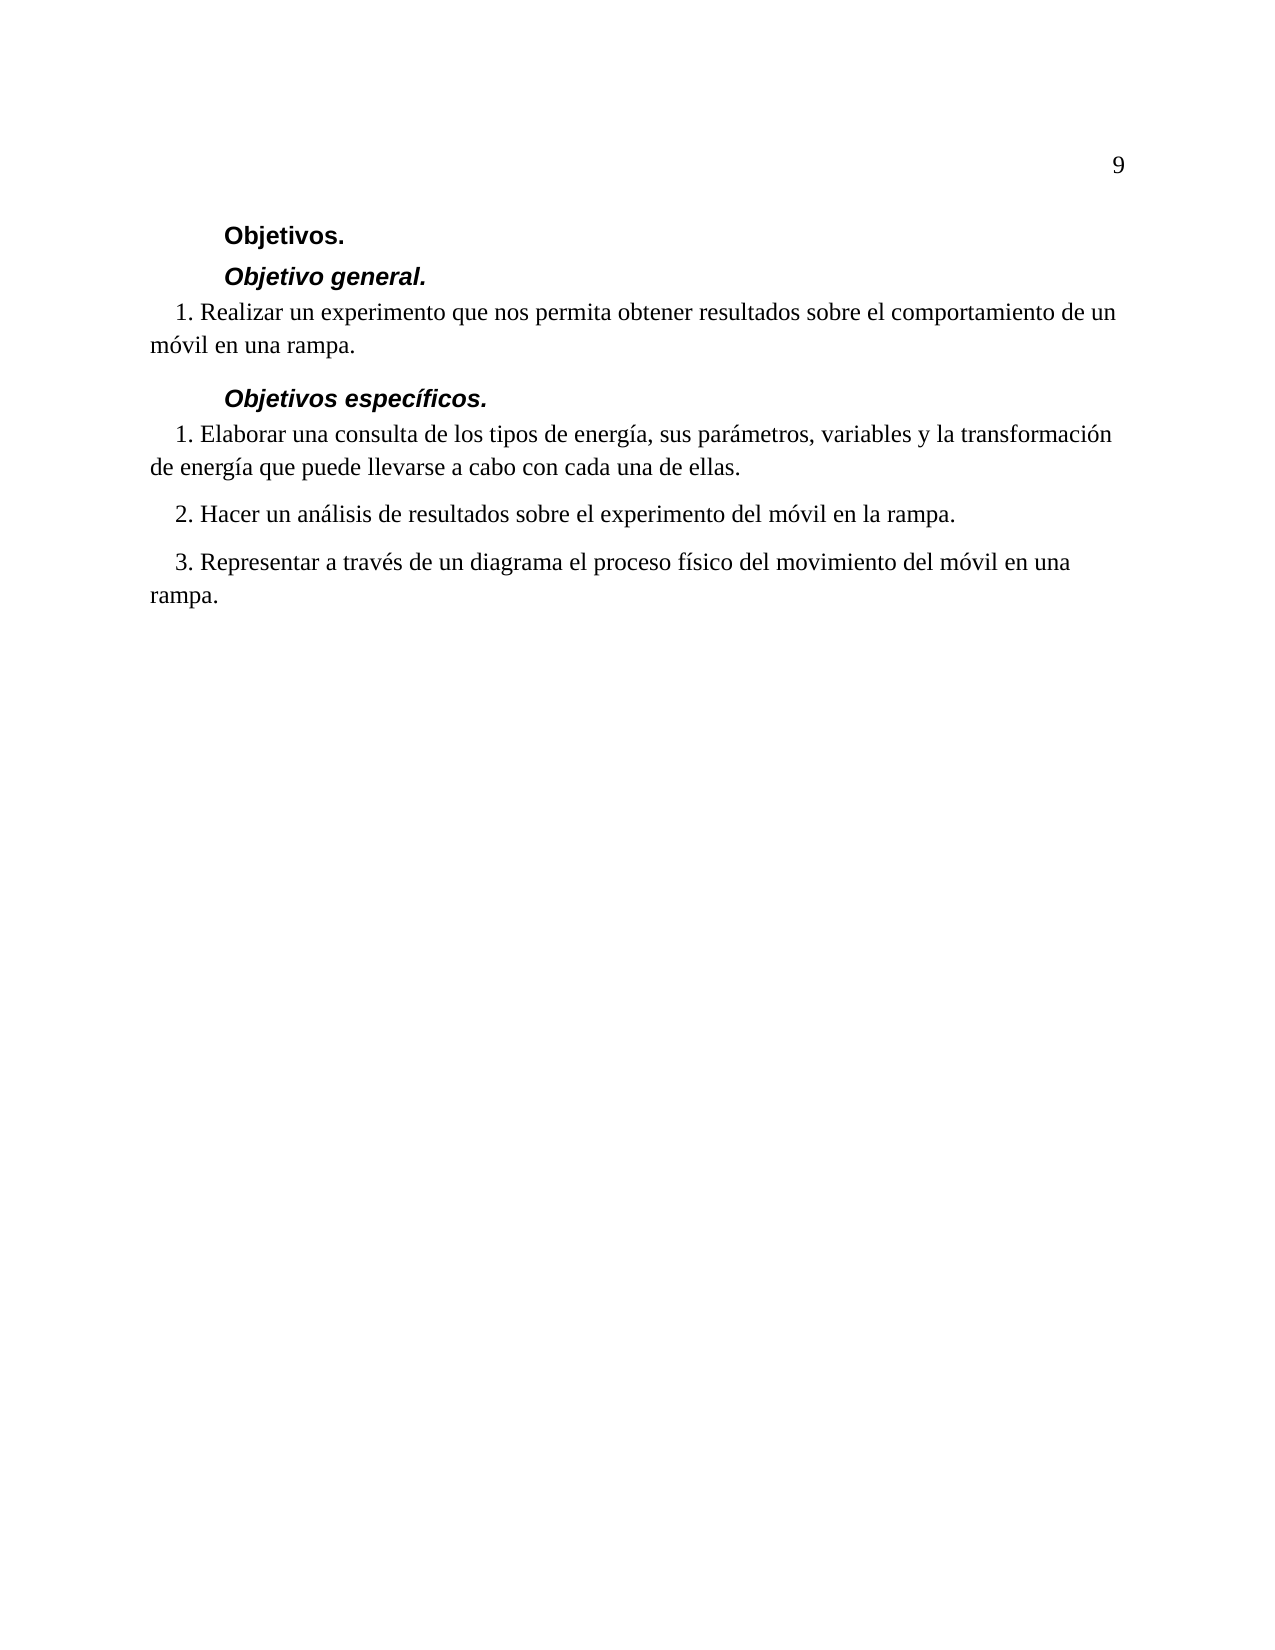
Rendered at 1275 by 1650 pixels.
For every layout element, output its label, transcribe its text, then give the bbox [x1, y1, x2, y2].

text 2. Hacer un análisis de resultados sobre el experimento del móvil en la rampa. [150, 499, 1125, 528]
text 3. Representar a través de un diagrama el proceso físico del movimiento del móvil en una rampa. [150, 547, 1125, 609]
subtitle Objetivo general. [150, 262, 1125, 291]
subtitle Objetivos específicos. [150, 384, 1125, 413]
text 1. Elaborar una consulta de los tipos de energía, sus parámetros, variables y la transformación de energía que puede llevarse a cabo con cada una de ellas. [150, 419, 1125, 481]
text 1. Realizar un experimento que nos permita obtener resultados sobre el comportamiento de un móvil en una rampa. [150, 297, 1125, 359]
subtitle Objetivos. [150, 221, 1125, 249]
